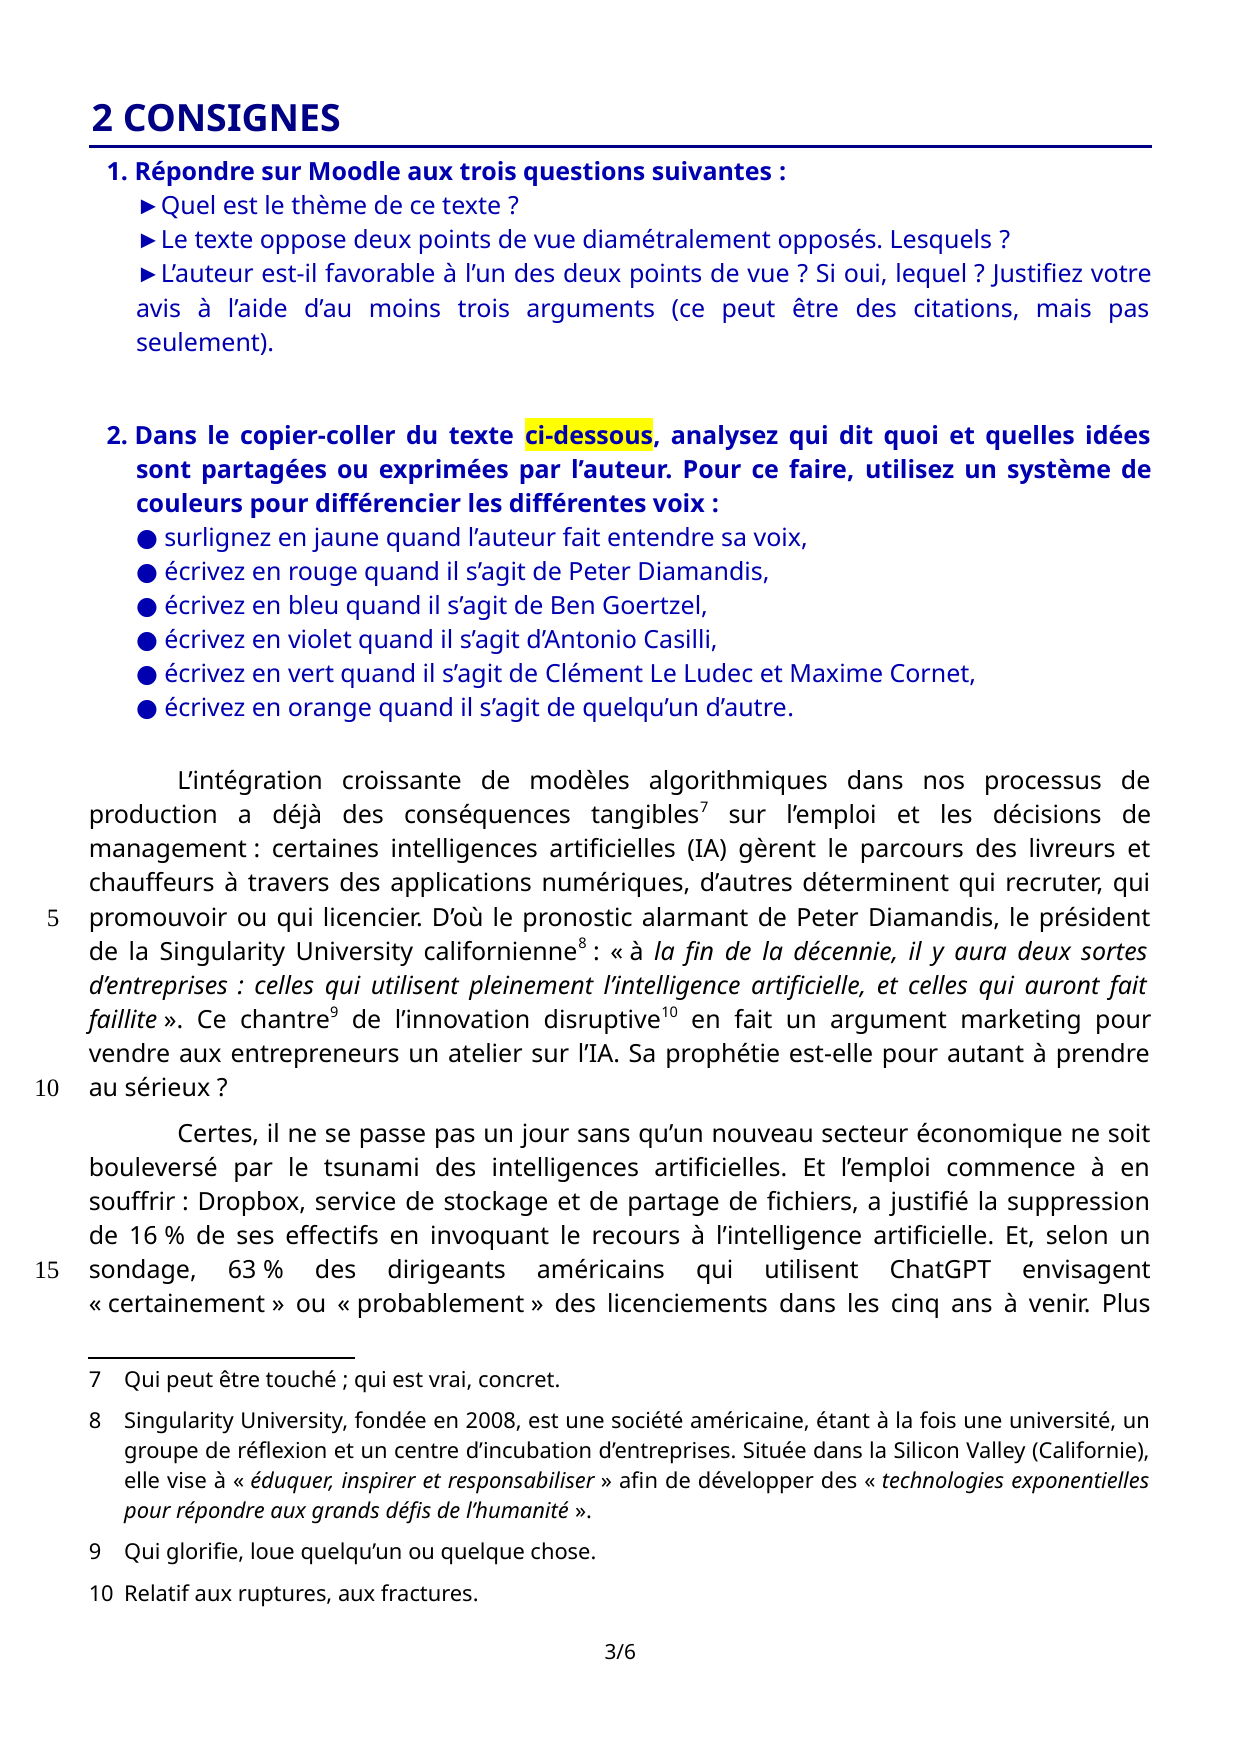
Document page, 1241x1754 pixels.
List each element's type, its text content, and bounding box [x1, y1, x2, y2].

list Répondre sur Moodle aux trois questions suivantes : ►Quel est le thème de ce texte ? ►Le texte oppose deux points de vue diamétralement opposés. Lesquels ? ►L’auteur est-il favorable à l’un des deux points de vue ? Si oui, lequel ? Justifiez votre avis à l’aide d’au moins trois arguments (ce peut être des citations, mais pas seulement). [106, 154, 1152, 358]
list Dans le copier-coller du texte ci-dessous, analysez qui dit quoi et quelles idées sont partagées ou exprimées par l’auteur. Pour ce faire, utilisez un système de couleurs pour différencier les différentes voix : ● surlignez en jaune quand l’auteur fait entendre sa voix, ● écrivez en rouge quand il s’agit de Peter Diamandis, ● écrivez en bleu quand il s’agit de Ben Goertzel, ● écrivez en violet quand il s’agit d’Antonio Casilli, ● écrivez en vert quand il s’agit de Clément Le Ludec et Maxime Cornet, ● écrivez en orange quand il s’agit de quelqu’un d’autre. [106, 417, 1152, 724]
text L’intégration croissante de modèles algorithmiques dans nos processus de production a déjà des conséquences tangibles sur l’emploi et les décisions de management : certaines intelligences artificielles (IA) gèrent le parcours des livreurs et chauffeurs à travers des applications numériques, d’autres déterminent qui recruter, qui promouvoir ou qui licencier. D’où le pronostic alarmant de Peter Diamandis, le président de la Singularity University californienne : « à la fin de la décennie, il y aura deux sortes d’entreprises : celles qui utilisent pleinement l’intelligence artificielle, et celles qui auront fait faillite ». Ce chantre de l’innovation disruptive en fait un argument marketing pour vendre aux entrepreneurs un atelier sur l’IA. Sa prophétie est-elle pour autant à prendre au sérieux ? [88, 763, 1152, 1103]
subtitle CONSIGNES [88, 88, 1152, 148]
text Qui glorifie, loue quelqu’un ou quelque chose. [88, 1536, 1152, 1566]
text Qui peut être touché ; qui est vrai, concret. [88, 1364, 1152, 1394]
text Relatif aux ruptures, aux fractures. [88, 1578, 1152, 1607]
text Certes, il ne se passe pas un jour sans qu’un nouveau secteur économique ne soit bouleversé par le tsunami des intelligences artificielles. Et l’emploi commence à en souffrir : Dropbox, service de stockage et de partage de fichiers, a justifié la suppression de 16 % de ses effectifs en invoquant le recours à l’intelligence artificielle. Et, selon un sondage, 63 % des dirigeants américains qui utilisent ChatGPT envisagent « certainement » ou « probablement » des licenciements dans les cinq ans à venir. Plus [88, 1115, 1152, 1319]
text Singularity University, fondée en 2008, est une société américaine, étant à la fois une université, un groupe de réflexion et un centre d’incubation d’entreprises. Située dans la Silicon Valley (Californie), elle vise à « éduquer, inspirer et responsabiliser » afin de développer des « technologies exponentielles pour répondre aux grands défis de l’humanité ». [88, 1405, 1152, 1524]
